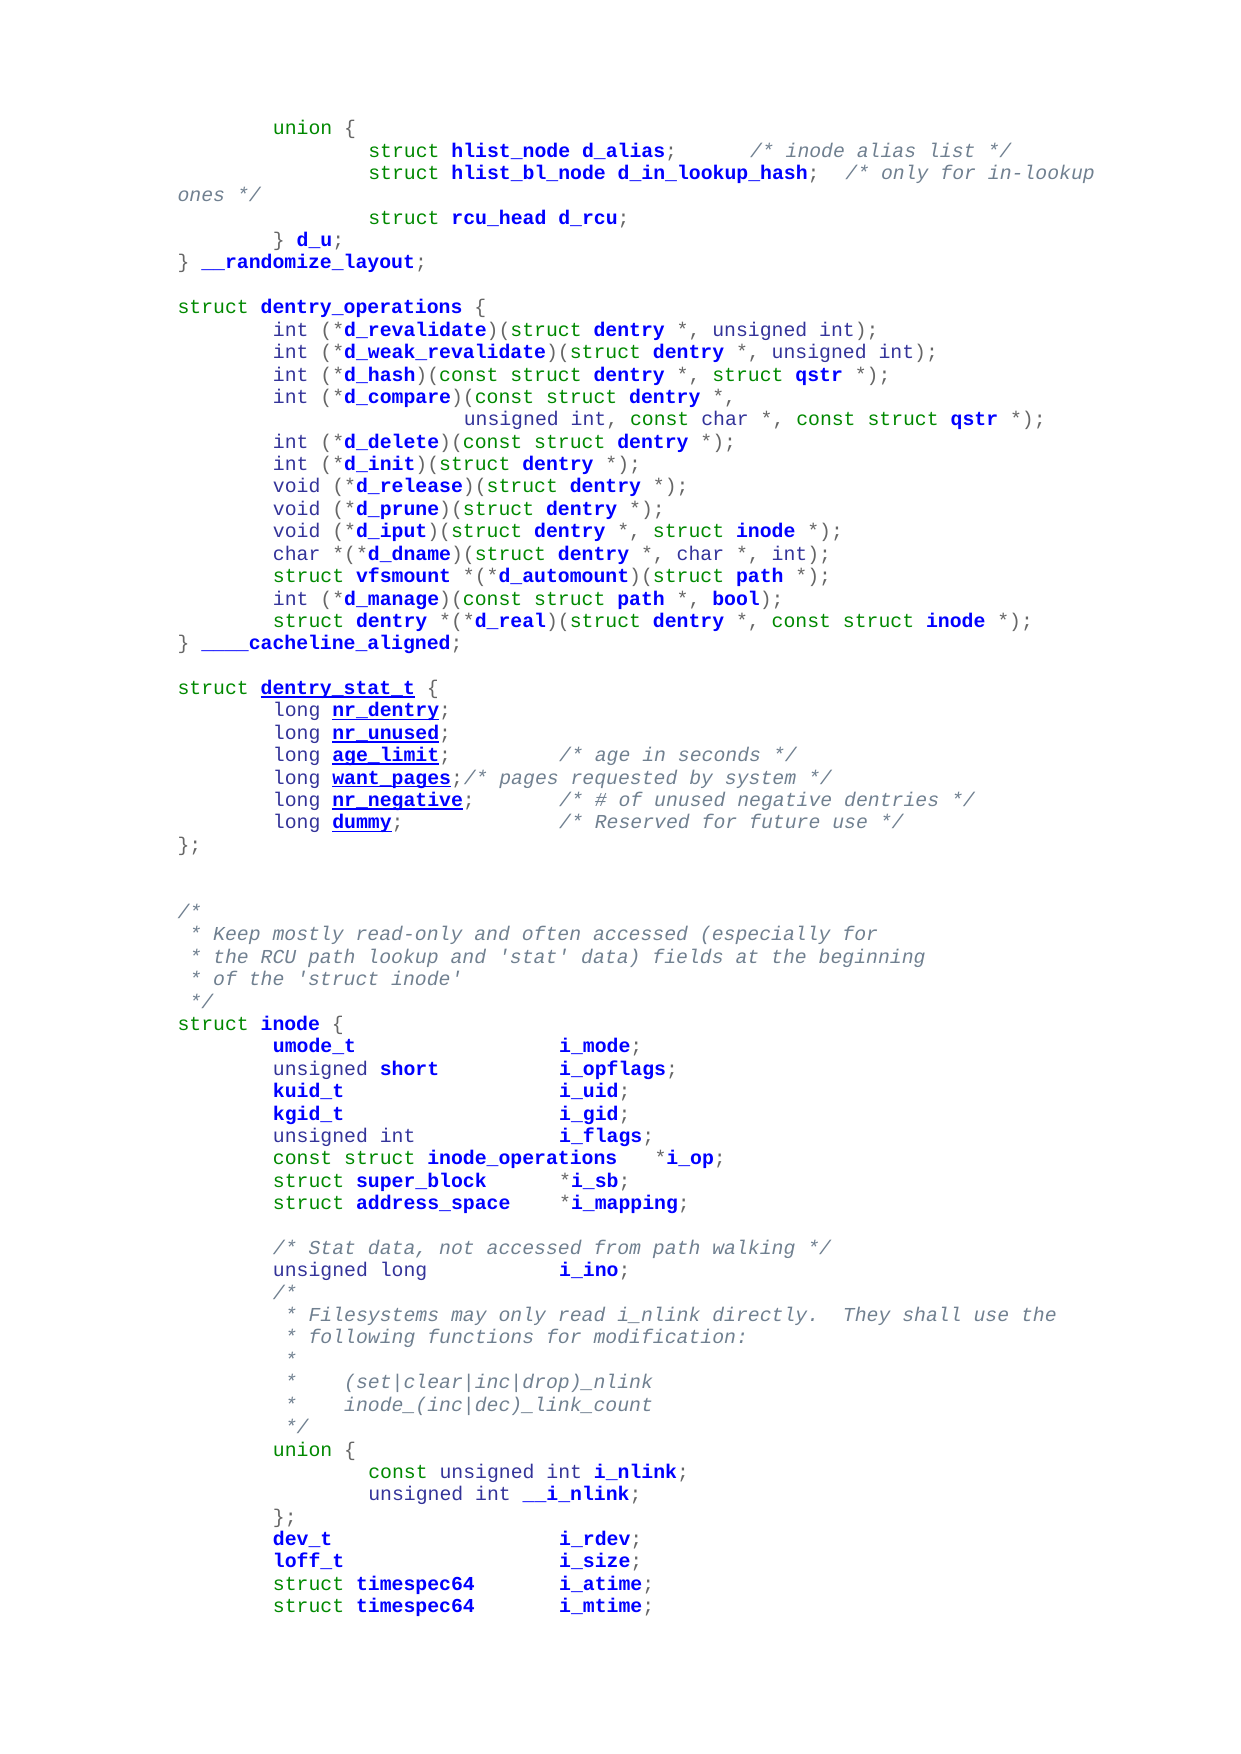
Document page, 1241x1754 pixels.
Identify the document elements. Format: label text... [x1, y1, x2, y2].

text struct address_space *i_mapping; [177, 1193, 1152, 1216]
text /* [177, 1283, 1152, 1305]
text int (*d_manage)(const struct path *, bool); [177, 588, 1152, 611]
text struct timespec64 i_mtime; [177, 1596, 1152, 1619]
text char *(*d_dname)(struct dentry *, char *, int); [177, 544, 1152, 566]
text * Filesystems may only read i_nlink directly. They shall use the [177, 1305, 1152, 1327]
text }; [177, 835, 1152, 857]
text */ [177, 1417, 1152, 1439]
text unsigned long i_ino; [177, 1260, 1152, 1283]
text loff_t i_size; [177, 1551, 1152, 1574]
text union { [177, 118, 1152, 141]
text unsigned int i_flags; [177, 1126, 1152, 1148]
text struct hlist_node d_alias; /* inode alias list */ [177, 141, 1152, 163]
text int (*d_weak_revalidate)(struct dentry *, unsigned int); [177, 342, 1152, 364]
text struct dentry_stat_t { [177, 678, 1152, 700]
text int (*d_revalidate)(struct dentry *, unsigned int); [177, 320, 1152, 342]
text union { [177, 1439, 1152, 1462]
text kuid_t i_uid; [177, 1081, 1152, 1103]
text struct hlist_bl_node d_in_lookup_hash; /* only for in-lookup ones */ [177, 163, 1152, 208]
text int (*d_compare)(const struct dentry *, [177, 387, 1152, 409]
text * the RCU path lookup and 'stat' data) fields at the beginning [177, 947, 1152, 969]
text long want_pages; /* pages requested by system */ [177, 768, 1152, 790]
text * Keep mostly read-only and often accessed (especially for [177, 924, 1152, 947]
text struct inode { [177, 1014, 1152, 1036]
text long nr_dentry; [177, 700, 1152, 723]
text umode_t i_mode; [177, 1036, 1152, 1059]
text /* Stat data, not accessed from path walking */ [177, 1238, 1152, 1260]
text void (*d_release)(struct dentry *); [177, 476, 1152, 499]
text * following functions for modification: [177, 1327, 1152, 1350]
text struct rcu_head d_rcu; [177, 208, 1152, 230]
text } ____cacheline_aligned; [177, 633, 1152, 656]
text struct timespec64 i_atime; [177, 1574, 1152, 1596]
text struct dentry *(*d_real)(struct dentry *, const struct inode *); [177, 611, 1152, 633]
text kgid_t i_gid; [177, 1103, 1152, 1126]
text struct super_block *i_sb; [177, 1171, 1152, 1193]
text const unsigned int i_nlink; [177, 1462, 1152, 1484]
text */ [177, 992, 1152, 1014]
text long dummy; /* Reserved for future use */ [177, 812, 1152, 835]
text int (*d_init)(struct dentry *); [177, 454, 1152, 476]
text unsigned int, const char *, const struct qstr *); [177, 409, 1152, 432]
text const struct inode_operations *i_op; [177, 1148, 1152, 1171]
text int (*d_delete)(const struct dentry *); [177, 432, 1152, 454]
text unsigned int __i_nlink; [177, 1484, 1152, 1507]
text void (*d_prune)(struct dentry *); [177, 499, 1152, 521]
text struct vfsmount *(*d_automount)(struct path *); [177, 566, 1152, 588]
text void (*d_iput)(struct dentry *, struct inode *); [177, 521, 1152, 544]
text * of the 'struct inode' [177, 969, 1152, 992]
text long nr_unused; [177, 723, 1152, 745]
text } __randomize_layout; [177, 252, 1152, 275]
text } d_u; [177, 230, 1152, 252]
text * inode_(inc|dec)_link_count [177, 1395, 1152, 1417]
text long nr_negative; /* # of unused negative dentries */ [177, 790, 1152, 812]
text /* [177, 902, 1152, 924]
text struct dentry_operations { [177, 297, 1152, 320]
text int (*d_hash)(const struct dentry *, struct qstr *); [177, 364, 1152, 387]
text * (set|clear|inc|drop)_nlink [177, 1372, 1152, 1395]
text unsigned short i_opflags; [177, 1059, 1152, 1081]
text * [177, 1350, 1152, 1372]
text dev_t i_rdev; [177, 1529, 1152, 1551]
text long age_limit; /* age in seconds */ [177, 745, 1152, 768]
text }; [177, 1507, 1152, 1529]
